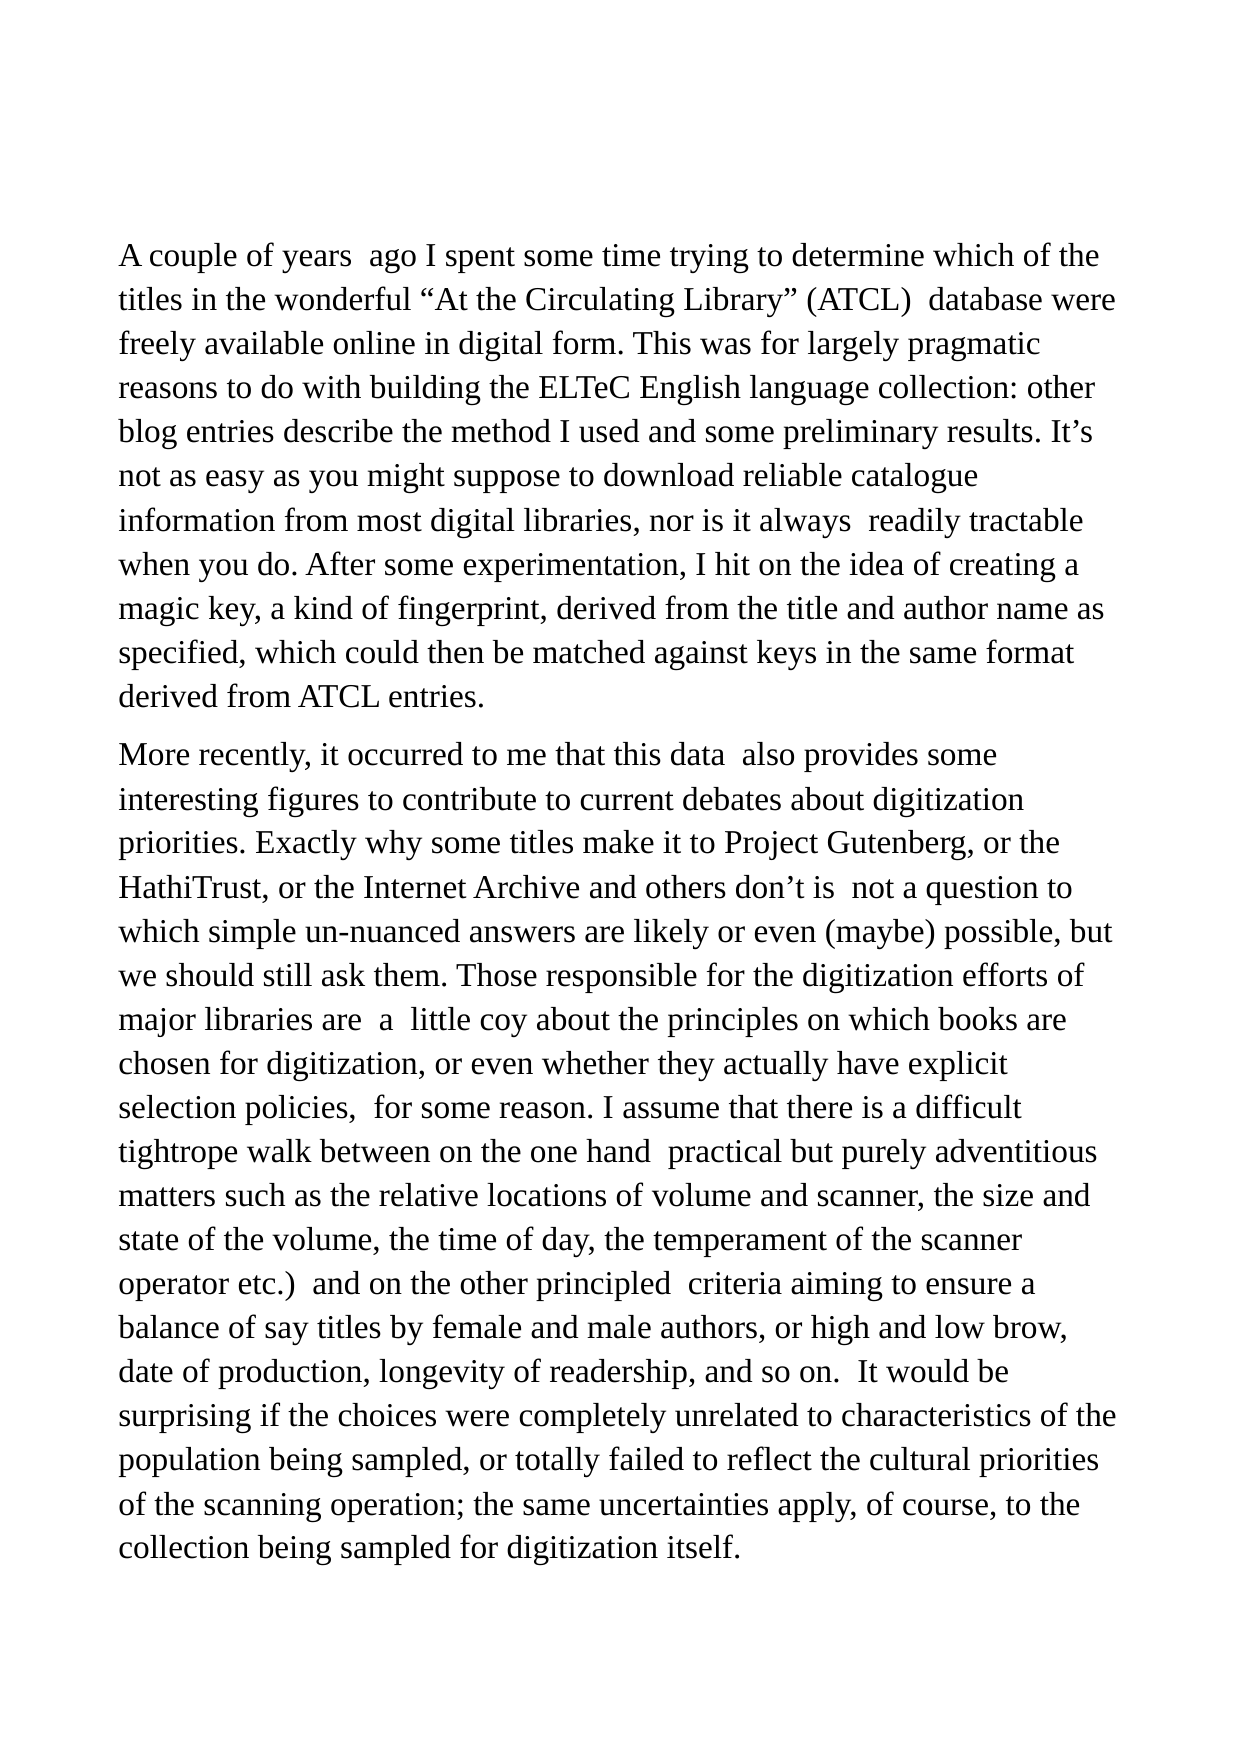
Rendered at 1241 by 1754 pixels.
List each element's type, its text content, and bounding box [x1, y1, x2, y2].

text A couple of years ago I spent some time trying to determine which of the titles in the wonderful “At the Circulating Library” (ATCL) database were freely available online in digital form. This was for largely pragmatic reasons to do with building the ELTeC English language collection: other blog entries describe the method I used and some preliminary results. It’s not as easy as you might suppose to download reliable catalogue information from most digital libraries, nor is it always readily tractable when you do. After some experimentation, I hit on the idea of creating a magic key, a kind of fingerprint, derived from the title and author name as specified, which could then be matched against keys in the same format derived from ATCL entries. [118, 235, 1122, 714]
text More recently, it occurred to me that this data also provides some interesting figures to contribute to current debates about digitization priorities. Exactly why some titles make it to Project Gutenberg, or the HathiTrust, or the Internet Archive and others don’t is not a question to which simple un-nuanced answers are likely or even (maybe) possible, but we should still ask them. Those responsible for the digitization efforts of major libraries are a little coy about the principles on which books are chosen for digitization, or even whether they actually have explicit selection policies, for some reason. I assume that there is a difficult tightrope walk between on the one hand practical but purely adventitious matters such as the relative locations of volume and scanner, the size and state of the volume, the time of day, the temperament of the scanner operator etc.) and on the other principled criteria aiming to ensure a balance of say titles by female and male authors, or high and low brow, date of production, longevity of readership, and so on. It would be surprising if the choices were completely unrelated to characteristics of the population being sampled, or totally failed to reflect the cultural priorities of the scanning operation; the same uncertainties apply, of course, to the collection being sampled for digitization itself. [118, 735, 1122, 1566]
